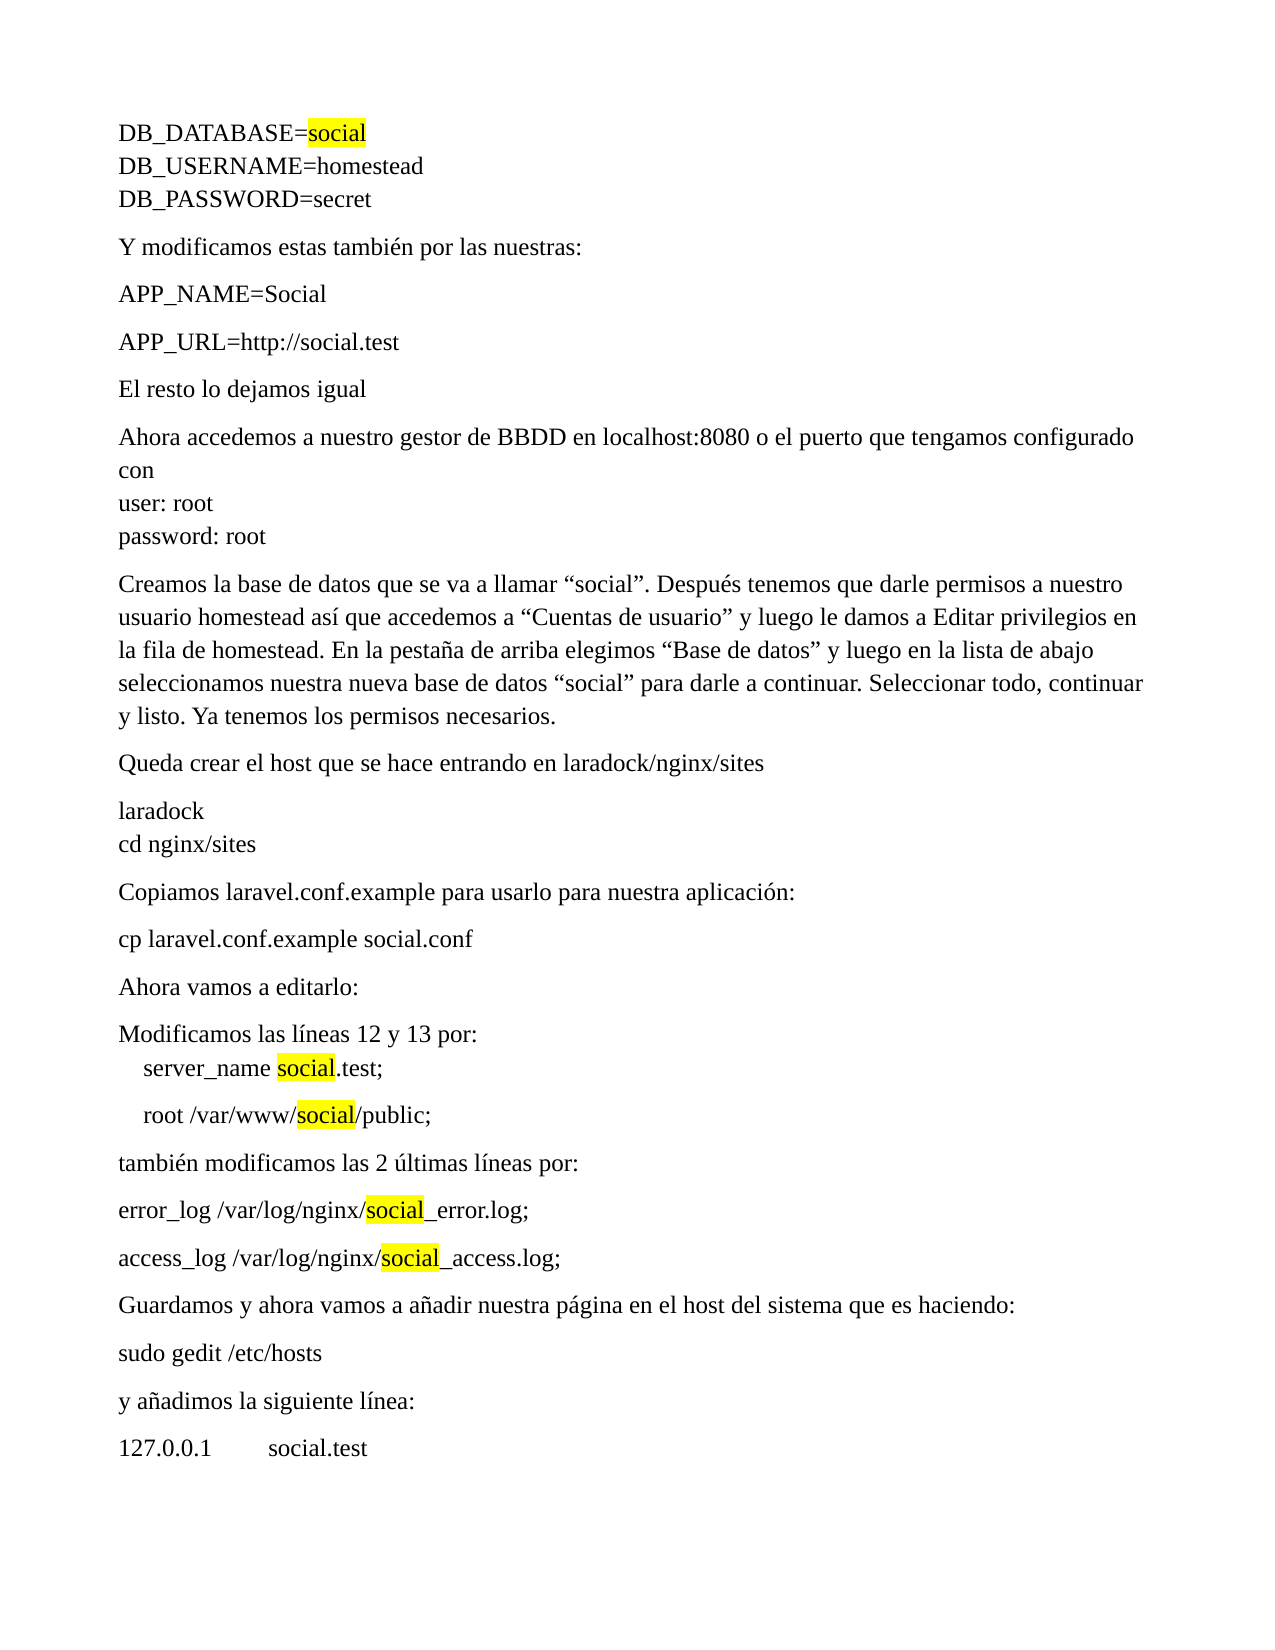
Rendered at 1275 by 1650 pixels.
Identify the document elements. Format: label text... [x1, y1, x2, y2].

text root /var/www/social/public; [118, 1100, 1157, 1129]
text 127.0.0.1 social.test [118, 1433, 1157, 1462]
text Copiamos laravel.conf.example para usarlo para nuestra aplicación: [118, 877, 1157, 906]
text Y modificamos estas también por las nuestras: [118, 232, 1157, 261]
text APP_URL=http://social.test [118, 327, 1157, 356]
text access_log /var/log/nginx/social_access.log; [118, 1243, 1157, 1272]
text Guardamos y ahora vamos a añadir nuestra página en el host del sistema que es haciendo: [118, 1291, 1157, 1319]
text Ahora vamos a editarlo: [118, 972, 1157, 1001]
text cp laravel.conf.example social.conf [118, 924, 1157, 953]
text DB_DATABASE=social DB_USERNAME=homestead DB_PASSWORD=secret [118, 118, 1157, 213]
text APP_NAME=Social [118, 279, 1157, 308]
text Creamos la base de datos que se va a llamar “social”. Después tenemos que darle permisos a nuestro usuario homestead así que accedemos a “Cuentas de usuario” y luego le damos a Editar privilegios en la fila de homestead. En la pestaña de arriba elegimos “Base de datos” y luego en la lista de abajo seleccionamos nuestra nueva base de datos “social” para darle a continuar. Seleccionar todo, continuar y listo. Ya tenemos los permisos necesarios. [118, 569, 1157, 730]
text y añadimos la siguiente línea: [118, 1386, 1157, 1414]
text Modificamos las líneas 12 y 13 por: server_name social.test; [118, 1019, 1157, 1081]
text El resto lo dejamos igual [118, 374, 1157, 403]
text también modificamos las 2 últimas líneas por: [118, 1148, 1157, 1177]
text Ahora accedemos a nuestro gestor de BBDD en localhost:8080 o el puerto que tengamos configurado con user: root password: root [118, 422, 1157, 550]
text laradock cd nginx/sites [118, 796, 1157, 858]
text Queda crear el host que se hace entrando en laradock/nginx/sites [118, 748, 1157, 777]
text error_log /var/log/nginx/social_error.log; [118, 1195, 1157, 1224]
text sudo gedit /etc/hosts [118, 1338, 1157, 1367]
